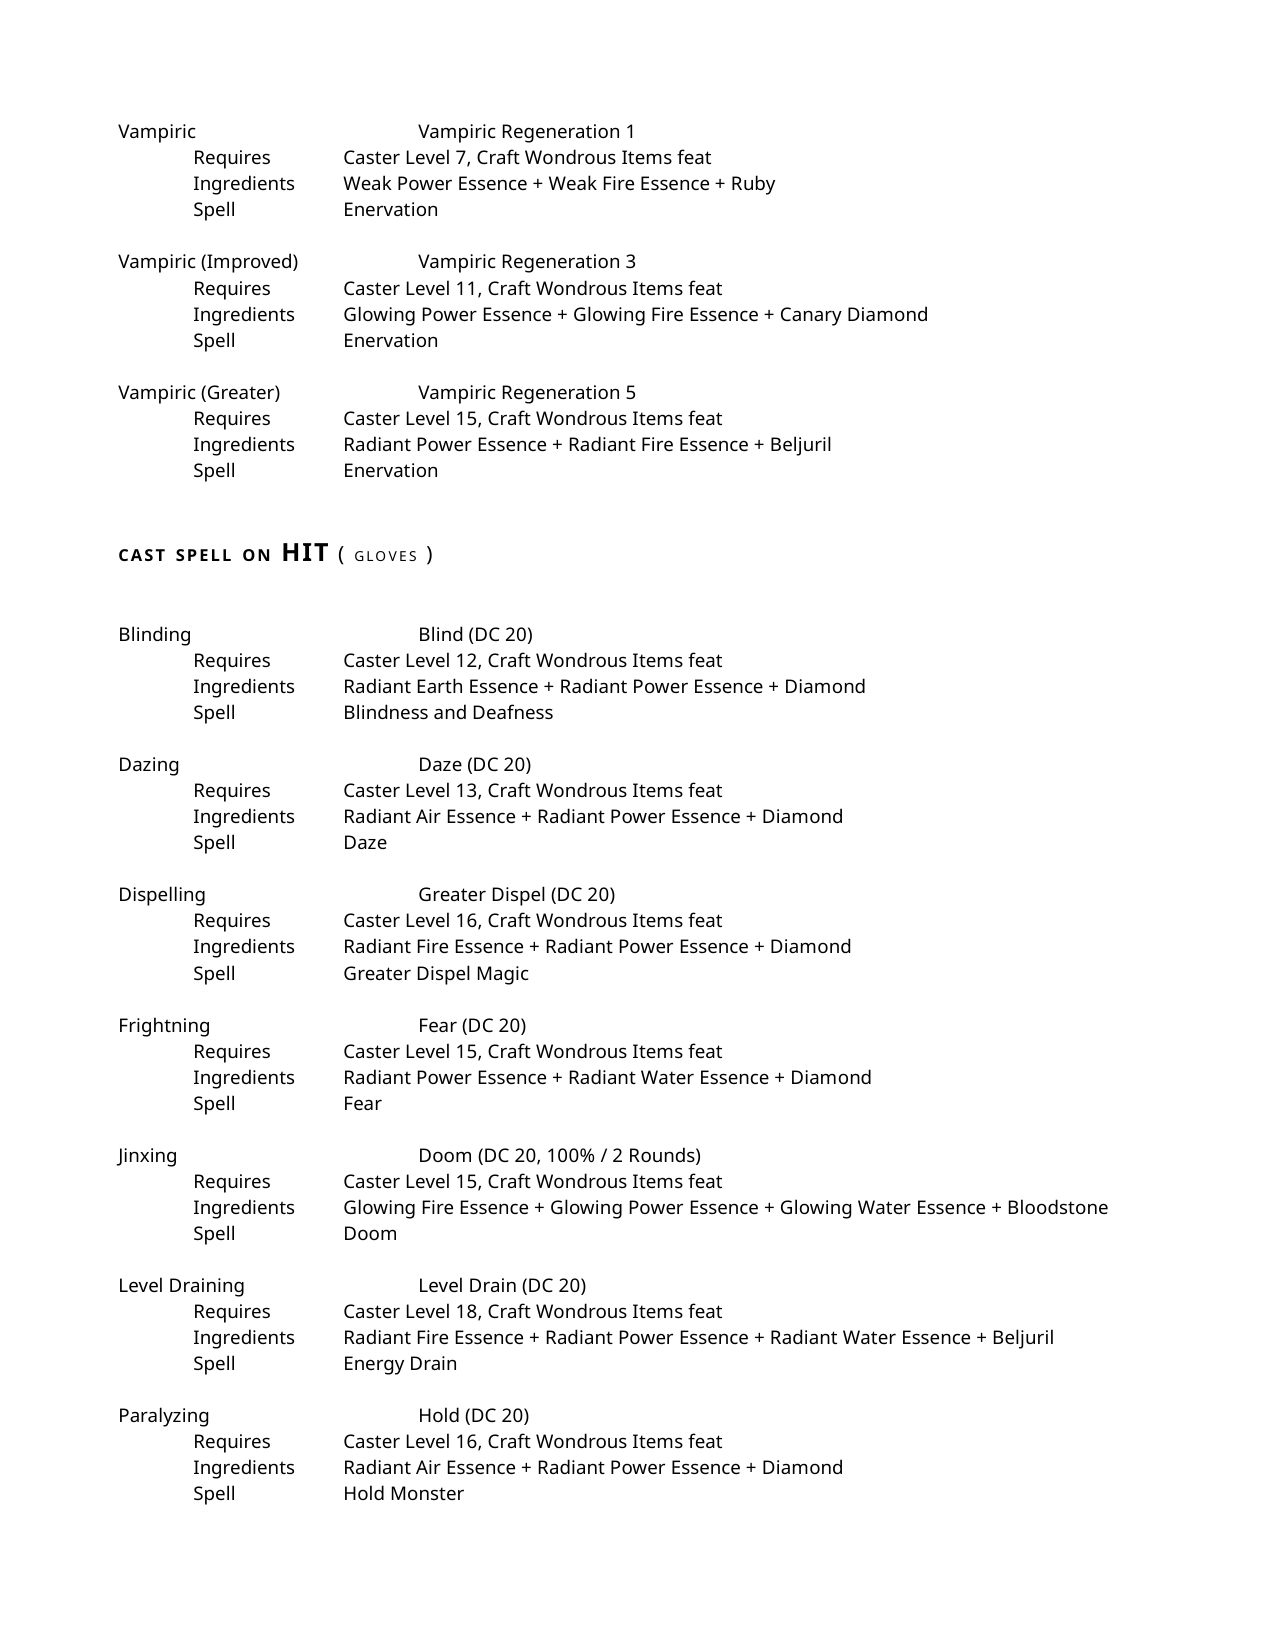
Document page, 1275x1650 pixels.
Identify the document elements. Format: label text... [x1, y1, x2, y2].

text Requires Caster Level 15, Craft Wondrous Items feat [118, 1168, 1157, 1194]
text Requires Caster Level 15, Craft Wondrous Items feat [118, 404, 1157, 431]
text Spell Greater Dispel Magic [118, 959, 1157, 985]
text Vampiric (Greater) Vampiric Regeneration 5 [118, 378, 1157, 404]
text Spell Enervation [118, 326, 1157, 352]
text Ingredients Radiant Power Essence + Radiant Fire Essence + Beljuril [118, 431, 1157, 457]
text Spell Blindness and Deafness [118, 699, 1157, 725]
text Dazing Daze (DC 20) [118, 751, 1157, 777]
text Ingredients Radiant Fire Essence + Radiant Power Essence + Diamond [118, 933, 1157, 959]
text Spell Hold Monster [118, 1480, 1157, 1506]
text Ingredients Weak Power Essence + Weak Fire Essence + Ruby [118, 170, 1157, 196]
text cast spell on HIT ( gloves ) [118, 535, 1157, 569]
text Vampiric Vampiric Regeneration 1 [118, 118, 1157, 144]
text Ingredients Radiant Air Essence + Radiant Power Essence + Diamond [118, 1454, 1157, 1480]
text Spell Enervation [118, 457, 1157, 483]
text Spell Daze [118, 829, 1157, 855]
text Spell Doom [118, 1220, 1157, 1246]
text Dispelling Greater Dispel (DC 20) [118, 881, 1157, 907]
text Paralyzing Hold (DC 20) [118, 1402, 1157, 1428]
text Ingredients Glowing Fire Essence + Glowing Power Essence + Glowing Water Essence + Bloodstone [118, 1194, 1157, 1220]
text Ingredients Radiant Air Essence + Radiant Power Essence + Diamond [118, 803, 1157, 829]
text Ingredients Radiant Power Essence + Radiant Water Essence + Diamond [118, 1063, 1157, 1089]
text Ingredients Radiant Fire Essence + Radiant Power Essence + Radiant Water Essence + Beljuril [118, 1324, 1157, 1350]
text Spell Energy Drain [118, 1350, 1157, 1376]
text Spell Enervation [118, 196, 1157, 222]
text Requires Caster Level 16, Craft Wondrous Items feat [118, 1428, 1157, 1454]
text Ingredients Radiant Earth Essence + Radiant Power Essence + Diamond [118, 673, 1157, 699]
text Level Draining Level Drain (DC 20) [118, 1272, 1157, 1298]
text Blinding Blind (DC 20) [118, 621, 1157, 647]
text Jinxing Doom (DC 20, 100% / 2 Rounds) [118, 1142, 1157, 1168]
text Spell Fear [118, 1089, 1157, 1116]
text Frightning Fear (DC 20) [118, 1011, 1157, 1037]
text Ingredients Glowing Power Essence + Glowing Fire Essence + Canary Diamond [118, 300, 1157, 326]
text Requires Caster Level 12, Craft Wondrous Items feat [118, 647, 1157, 673]
text Requires Caster Level 13, Craft Wondrous Items feat [118, 777, 1157, 803]
text Requires Caster Level 18, Craft Wondrous Items feat [118, 1298, 1157, 1324]
text Requires Caster Level 15, Craft Wondrous Items feat [118, 1037, 1157, 1063]
text Requires Caster Level 7, Craft Wondrous Items feat [118, 144, 1157, 170]
text Requires Caster Level 11, Craft Wondrous Items feat [118, 274, 1157, 300]
text Vampiric (Improved) Vampiric Regeneration 3 [118, 248, 1157, 274]
text Requires Caster Level 16, Craft Wondrous Items feat [118, 907, 1157, 933]
